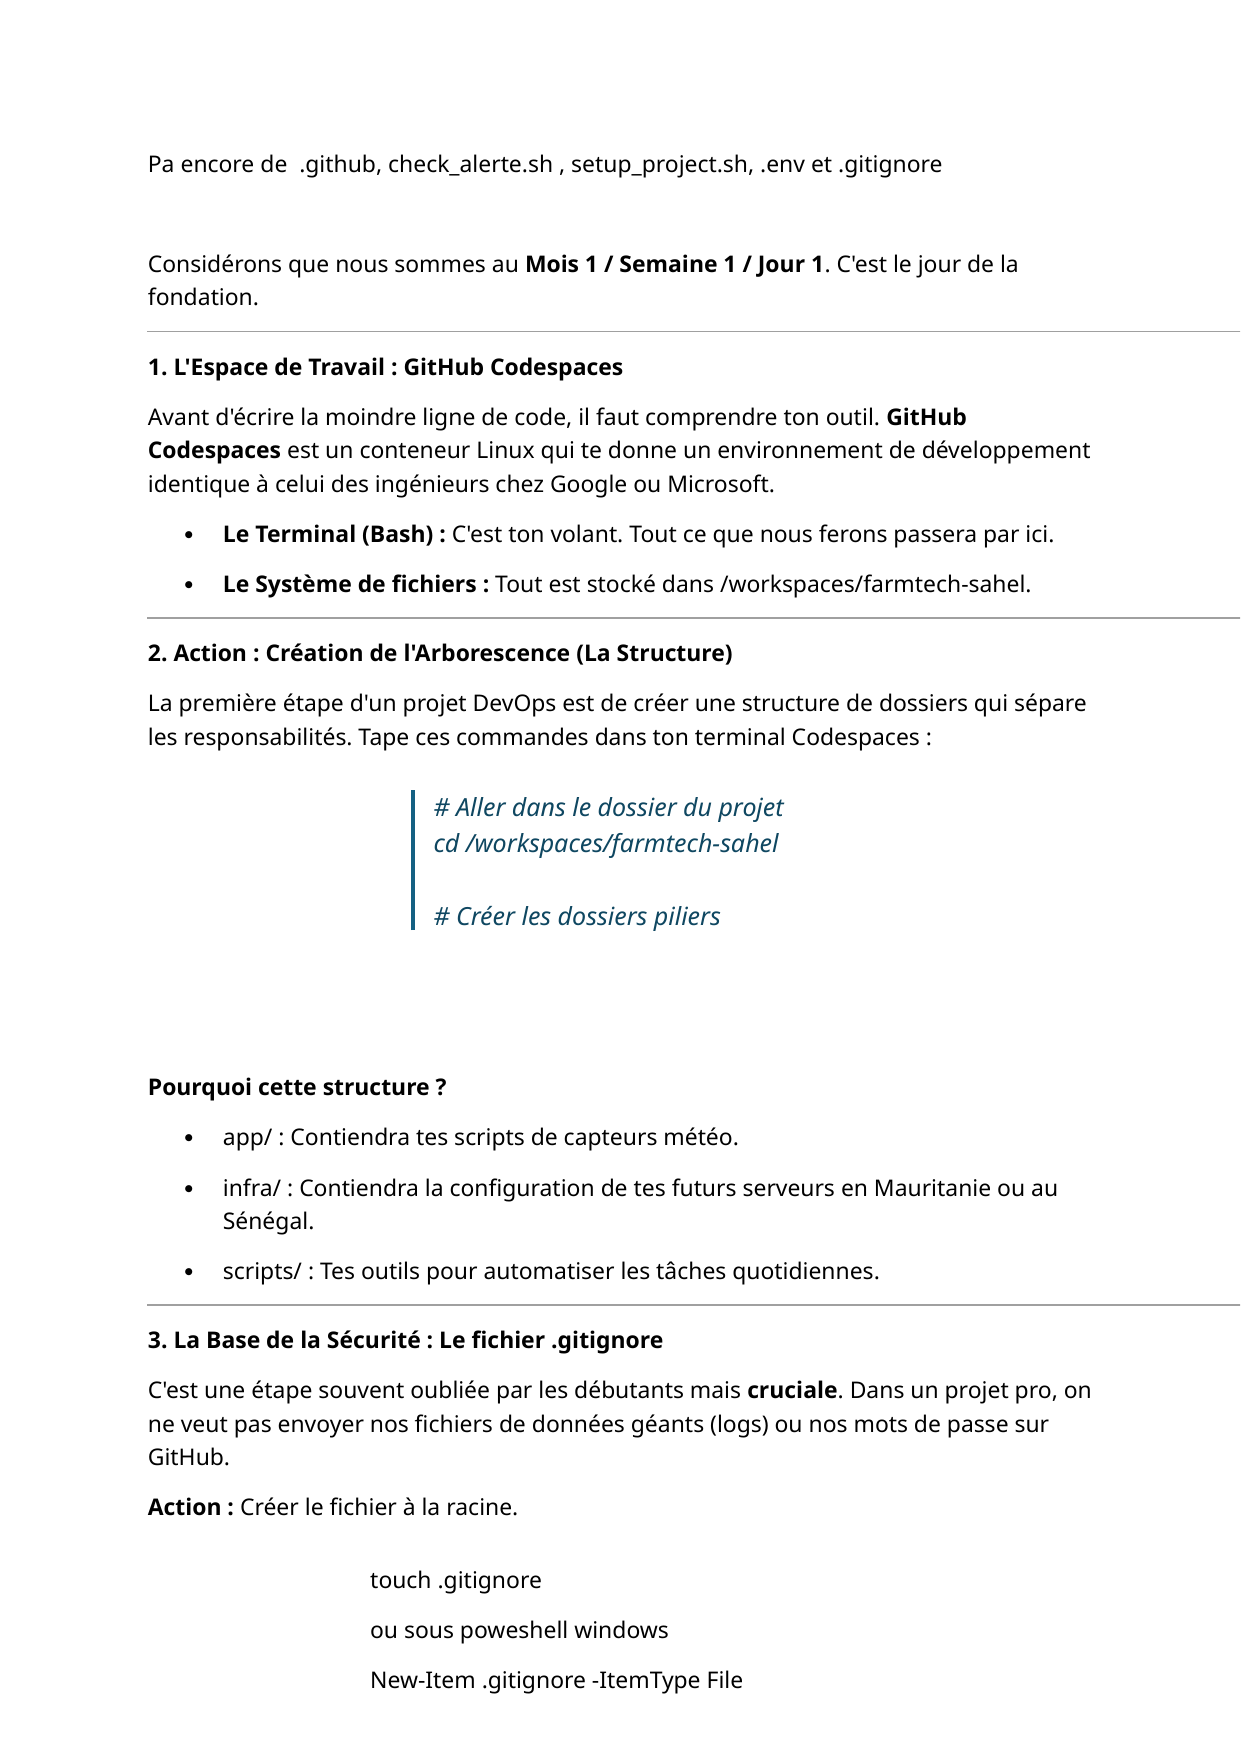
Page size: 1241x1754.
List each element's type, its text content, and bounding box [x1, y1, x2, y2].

text touch .gitignore [370, 1564, 940, 1595]
text New-Item .gitignore -ItemType File [370, 1664, 940, 1695]
text Pa encore de .github, check_alerte.sh , setup_project.sh, .env et .gitignore [148, 148, 1093, 179]
list Le Terminal (Bash) : C'est ton volant. Tout ce que nous ferons passera par ici. [185, 518, 1093, 549]
text # Créer les dossiers piliers [415, 899, 981, 930]
text # Aller dans le dossier du projet [415, 790, 981, 824]
list app/ : Contiendra tes scripts de capteurs météo. [185, 1121, 1093, 1153]
list Le Système de fichiers : Tout est stocké dans /workspaces/farmtech-sahel. [185, 568, 1093, 599]
list infra/ : Contiendra la configuration de tes futurs serveurs en Mauritanie ou au Sénégal. [185, 1171, 1093, 1236]
text cd /workspaces/farmtech-sahel [415, 826, 981, 860]
list scripts/ : Tes outils pour automatiser les tâches quotidiennes. [185, 1255, 1093, 1286]
text La première étape d'un projet DevOps est de créer une structure de dossiers qui sépare les responsabilités. Tape ces commandes dans ton terminal Codespaces : [148, 687, 1093, 752]
text 1. L'Espace de Travail : GitHub Codespaces [148, 351, 1093, 382]
text Avant d'écrire la moindre ligne de code, il faut comprendre ton outil. GitHub Codespaces est un conteneur Linux qui te donne un environnement de développement identique à celui des ingénieurs chez Google ou Microsoft. [148, 401, 1093, 499]
text 3. La Base de la Sécurité : Le fichier .gitignore [148, 1324, 1093, 1356]
text ou sous poweshell windows [370, 1614, 940, 1645]
text Action : Créer le fichier à la racine. [148, 1491, 1093, 1523]
text Pourquoi cette structure ? [148, 1071, 1093, 1102]
text C'est une étape souvent oubliée par les débutants mais cruciale. Dans un projet pro, on ne veut pas envoyer nos fichiers de données géants (logs) ou nos mots de passe sur GitHub. [148, 1374, 1093, 1472]
text 2. Action : Création de l'Arborescence (La Structure) [148, 637, 1093, 668]
text Considérons que nous sommes au Mois 1 / Semaine 1 / Jour 1. C'est le jour de la fondation. [148, 248, 1093, 312]
